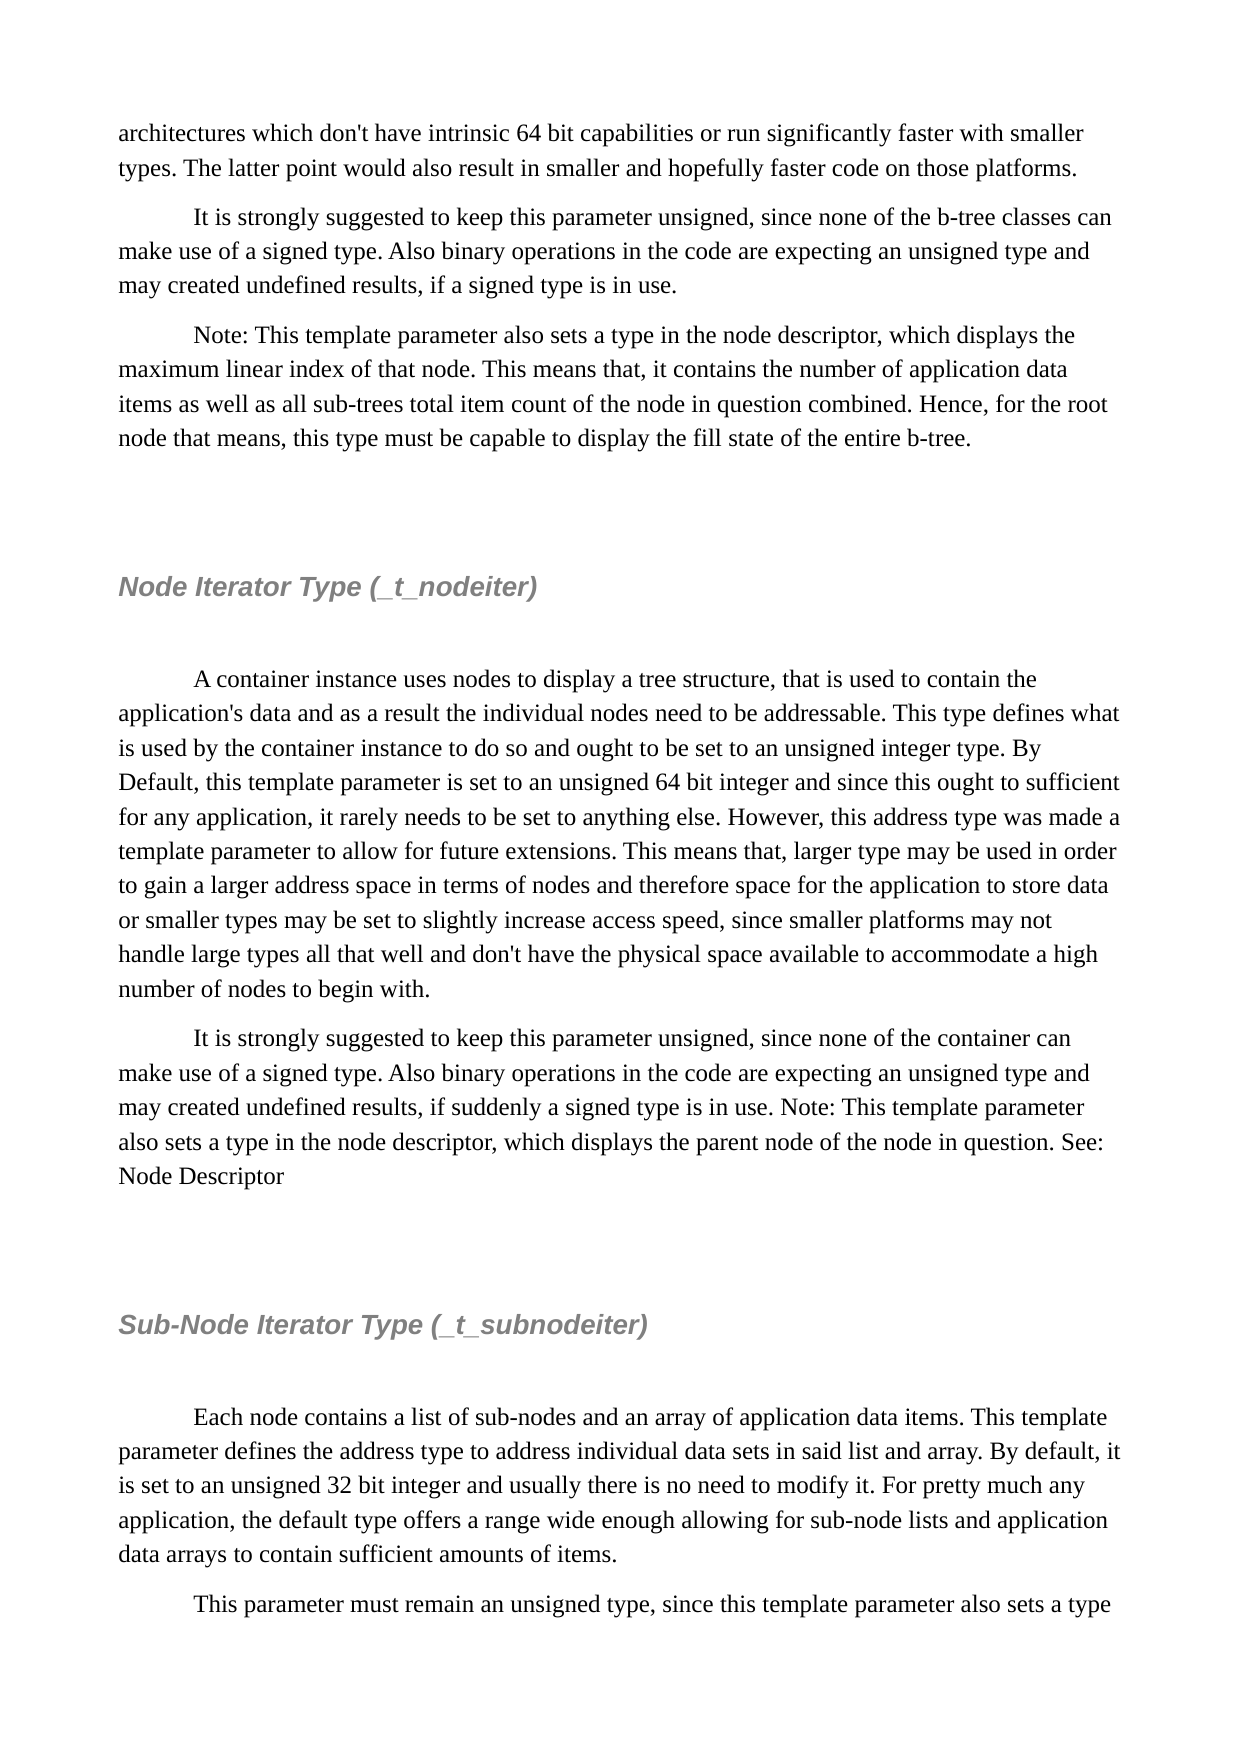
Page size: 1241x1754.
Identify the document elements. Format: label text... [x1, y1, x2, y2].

text Note: This template parameter also sets a type in the node descriptor, which displays the maximum linear index of that node. This means that, it contains the number of application data items as well as all sub-trees total item count of the node in question combined. Hence, for the root node that means, this type must be capable to display the fill state of the entire b-tree. [118, 320, 1122, 452]
text A container instance uses nodes to display a tree structure, that is used to contain the application's data and as a result the individual nodes need to be addressable. This type defines what is used by the container instance to do so and ought to be set to an unsigned integer type. By Default, this template parameter is set to an unsigned 64 bit integer and since this ought to sufficient for any application, it rarely needs to be set to anything else. However, this address type was made a template parameter to allow for future extensions. This means that, larger type may be used in order to gain a larger address space in terms of nodes and therefore space for the application to store data or smaller types may be set to slightly increase access speed, since smaller platforms may not handle large types all that well and don't have the physical space available to accommodate a high number of nodes to begin with. [118, 664, 1122, 1003]
text It is strongly suggested to keep this parameter unsigned, since none of the b-tree classes can make use of a signed type. Also binary operations in the code are expecting an unsigned type and may created undefined results, if a signed type is in use. [118, 202, 1122, 299]
subtitle Node Iterator Type (_t_nodeiter) [118, 570, 1122, 602]
text Each node contains a list of sub-nodes and an array of application data items. This template parameter defines the address type to address individual data sets in said list and array. By default, it is set to an unsigned 32 bit integer and usually there is no need to modify it. For pretty much any application, the default type offers a range wide enough allowing for sub-node lists and application data arrays to contain sufficient amounts of items. [118, 1402, 1122, 1568]
subtitle Sub-Node Iterator Type (_t_subnodeiter) [118, 1308, 1122, 1340]
text architectures which don't have intrinsic 64 bit capabilities or run significantly faster with smaller types. The latter point would also result in smaller and hopefully faster code on those platforms. [118, 118, 1122, 181]
text This parameter must remain an unsigned type, since this template parameter also sets a type [118, 1589, 1122, 1617]
text It is strongly suggested to keep this parameter unsigned, since none of the container can make use of a signed type. Also binary operations in the code are expecting an unsigned type and may created undefined results, if suddenly a signed type is in use. Note: This template parameter also sets a type in the node descriptor, which displays the parent node of the node in question. See: Node Descriptor [118, 1023, 1122, 1190]
